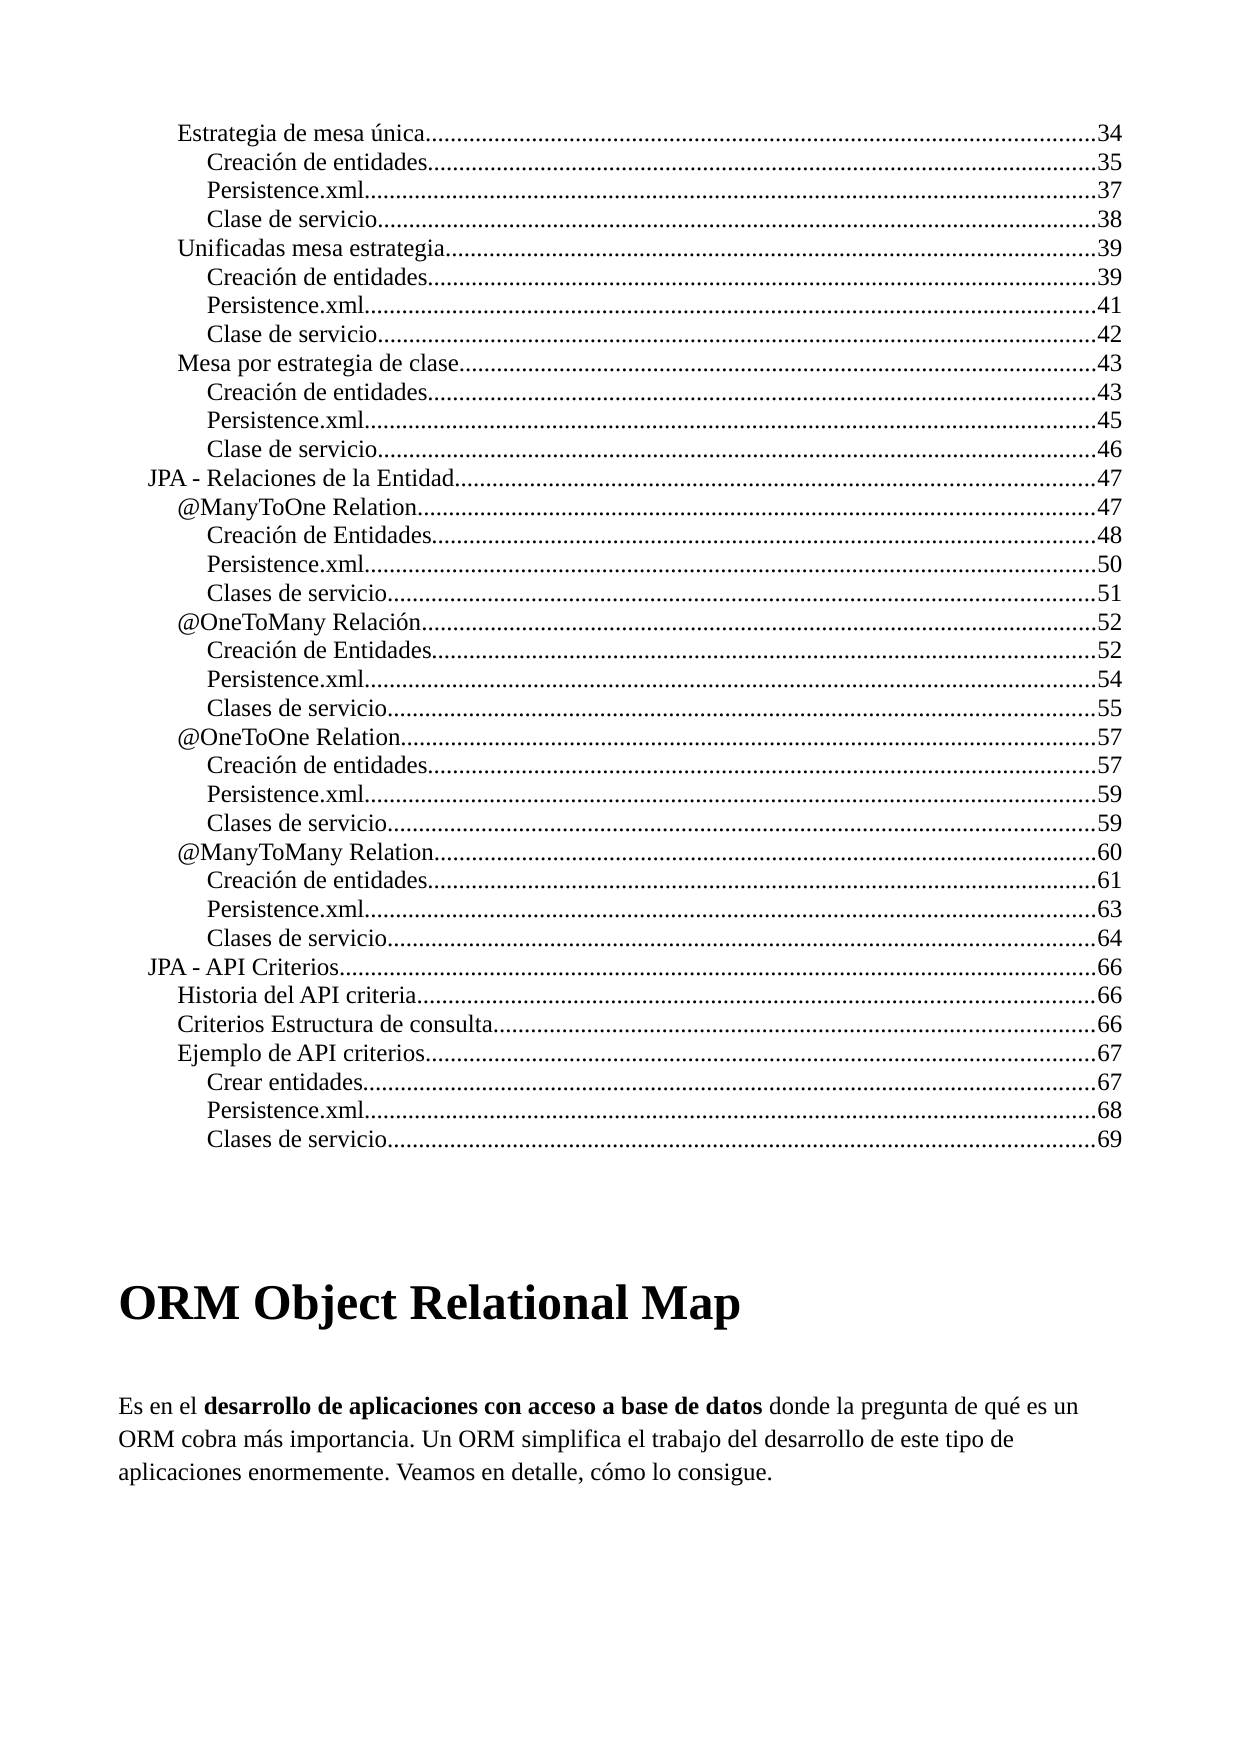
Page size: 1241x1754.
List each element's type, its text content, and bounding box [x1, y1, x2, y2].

text Historia del API criteria 66 [177, 981, 1122, 1009]
text @OneToMany Relación 52 [177, 607, 1122, 636]
text Persistence.xml 50 [207, 549, 1122, 578]
text Persistence.xml 59 [207, 779, 1122, 808]
text Persistence.xml 41 [207, 291, 1122, 319]
text Clases de servicio 59 [207, 808, 1122, 837]
text Creación de Entidades 52 [207, 636, 1122, 664]
subtitle ORM Object Relational Map [118, 1273, 1122, 1331]
text Persistence.xml 63 [207, 894, 1122, 923]
text Clases de servicio 64 [207, 923, 1122, 952]
text @OneToOne Relation 57 [177, 722, 1122, 751]
text Clase de servicio 38 [207, 204, 1122, 233]
text Crear entidades 67 [207, 1067, 1122, 1096]
text Creación de entidades 57 [207, 751, 1122, 779]
text Creación de entidades 43 [207, 377, 1122, 406]
text Persistence.xml 68 [207, 1096, 1122, 1124]
text Criterios Estructura de consulta 66 [177, 1009, 1122, 1038]
text @ManyToOne Relation 47 [177, 492, 1122, 521]
text JPA - Relaciones de la Entidad 47 [148, 463, 1122, 492]
text Ejemplo de API criterios. 67 [177, 1038, 1122, 1067]
text Estrategia de mesa única 34 [177, 118, 1122, 147]
text Persistence.xml 37 [207, 176, 1122, 204]
text Creación de entidades 61 [207, 866, 1122, 894]
text Creación de entidades 35 [207, 147, 1122, 176]
text Clases de servicio 51 [207, 578, 1122, 607]
text @ManyToMany Relation 60 [177, 837, 1122, 866]
text Clase de servicio 46 [207, 434, 1122, 463]
text Unificadas mesa estrategia 39 [177, 233, 1122, 262]
text Es en el desarrollo de aplicaciones con acceso a base de datos donde la pregunta de qué es un ORM cobra más importancia. Un ORM simplifica el trabajo del desarrollo de este tipo de aplicaciones enormemente. Veamos en detalle, cómo lo consigue. [118, 1391, 1122, 1486]
text Mesa por estrategia de clase 43 [177, 348, 1122, 377]
text JPA - API Criterios 66 [148, 952, 1122, 981]
text Creación de Entidades 48 [207, 521, 1122, 549]
text Clases de servicio 69 [207, 1124, 1122, 1153]
text Clase de servicio 42 [207, 319, 1122, 348]
text Creación de entidades 39 [207, 262, 1122, 291]
text Persistence.xml 45 [207, 406, 1122, 434]
text Persistence.xml 54 [207, 664, 1122, 693]
text Clases de servicio 55 [207, 693, 1122, 722]
